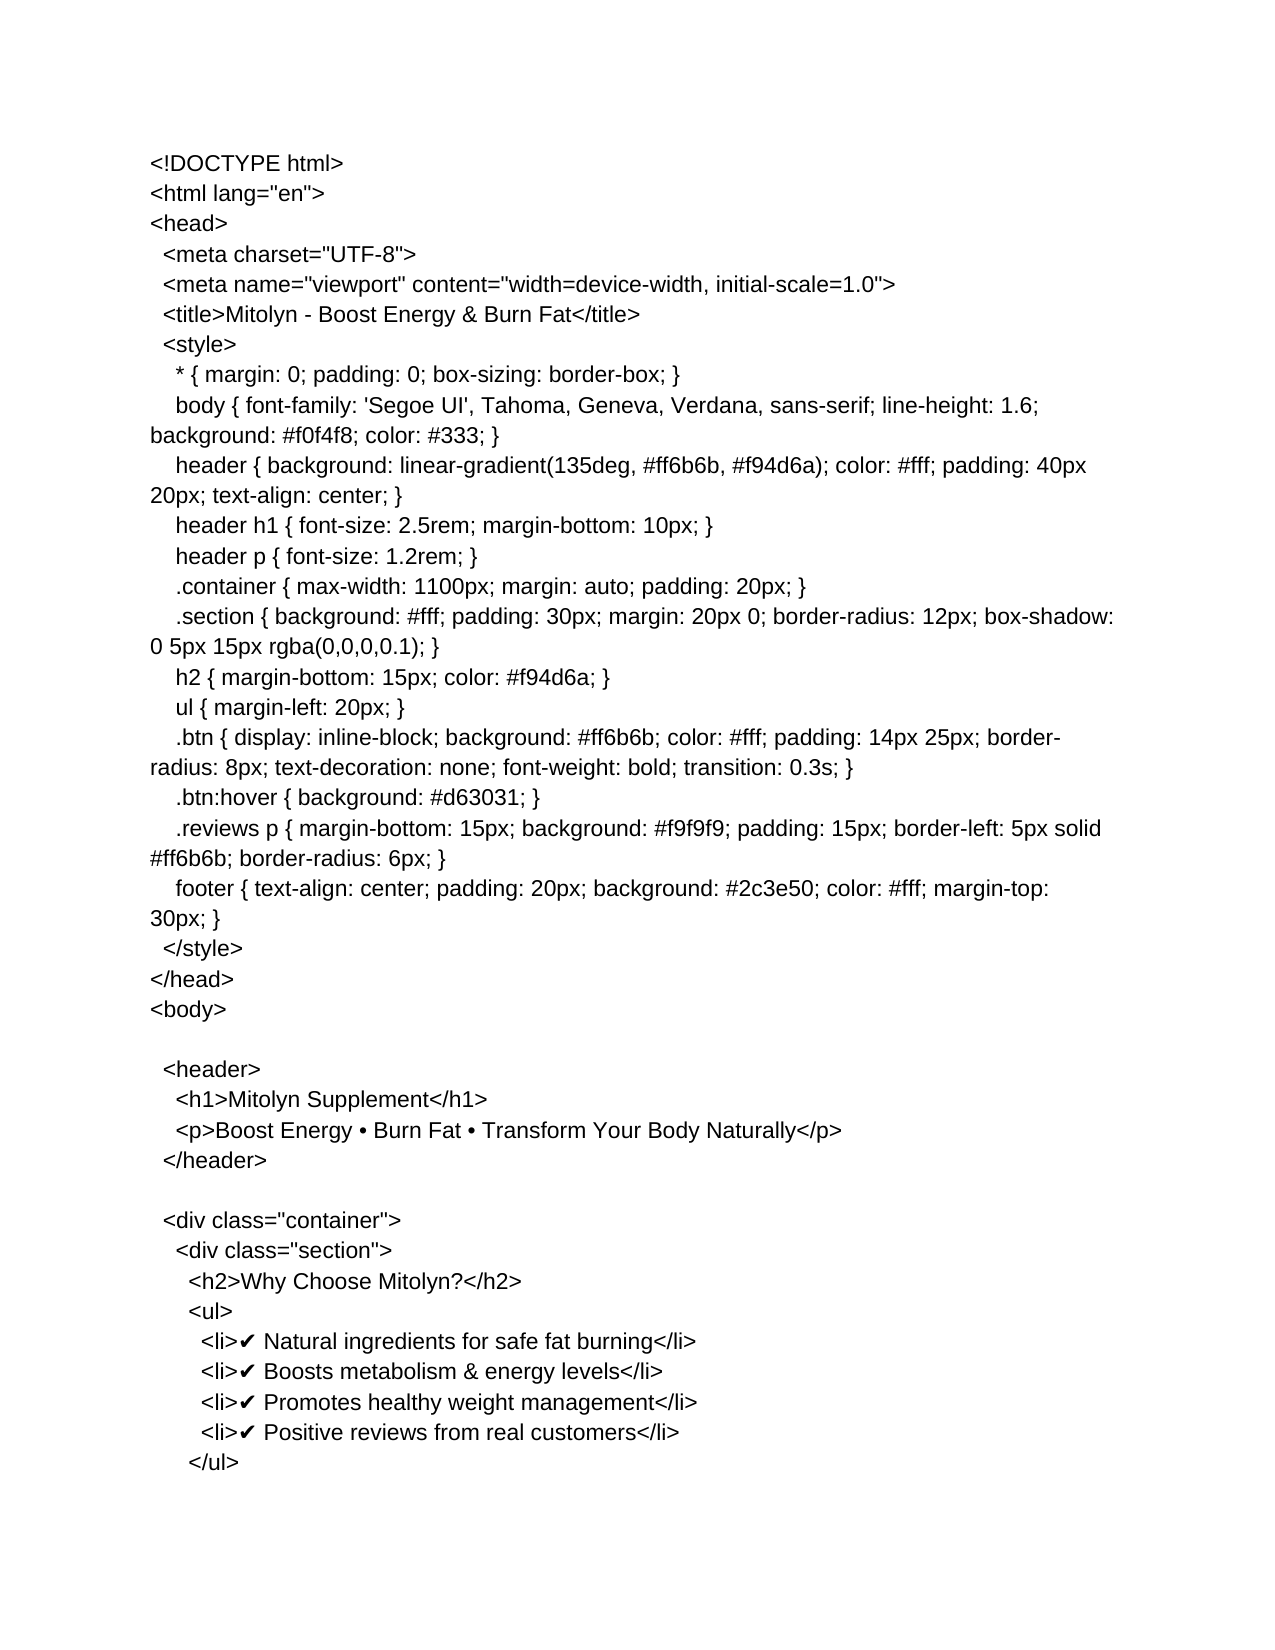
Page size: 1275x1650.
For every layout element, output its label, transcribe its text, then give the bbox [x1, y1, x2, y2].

text <div class="container"> [150, 1207, 1125, 1234]
text <li>✔ Boosts metabolism & energy levels</li> [150, 1358, 1125, 1385]
text </ul> [150, 1449, 1125, 1475]
text <p>Boost Energy • Burn Fat • Transform Your Body Naturally</p> [150, 1117, 1125, 1143]
text <li>✔ Natural ingredients for safe fat burning</li> [150, 1328, 1125, 1354]
text <title>Mitolyn - Boost Energy & Burn Fat</title> [150, 301, 1125, 327]
text <style> [150, 331, 1125, 358]
text header { background: linear-gradient(135deg, #ff6b6b, #f94d6a); color: #fff; padding: 40px 20px; text-align: center; } [150, 452, 1125, 509]
text body { font-family: 'Segoe UI', Tahoma, Geneva, Verdana, sans-serif; line-height: 1.6; background: #f0f4f8; color: #333; } [150, 392, 1125, 448]
text <body> [150, 996, 1125, 1022]
text .btn { display: inline-block; background: #ff6b6b; color: #fff; padding: 14px 25px; border-radius: 8px; text-decoration: none; font-weight: bold; transition: 0.3s; } [150, 724, 1125, 781]
text <div class="section"> [150, 1237, 1125, 1264]
text ul { margin-left: 20px; } [150, 694, 1125, 720]
text <html lang="en"> [150, 180, 1125, 207]
text .reviews p { margin-bottom: 15px; background: #f9f9f9; padding: 15px; border-left: 5px solid #ff6b6b; border-radius: 6px; } [150, 814, 1125, 871]
text header h1 { font-size: 2.5rem; margin-bottom: 10px; } [150, 512, 1125, 539]
text </head> [150, 966, 1125, 992]
text <li>✔ Positive reviews from real customers</li> [150, 1419, 1125, 1445]
text <li>✔ Promotes healthy weight management</li> [150, 1388, 1125, 1415]
text <head> [150, 210, 1125, 237]
text .section { background: #fff; padding: 30px; margin: 20px 0; border-radius: 12px; box-shadow: 0 5px 15px rgba(0,0,0,0.1); } [150, 603, 1125, 660]
text footer { text-align: center; padding: 20px; background: #2c3e50; color: #fff; margin-top: 30px; } [150, 875, 1125, 932]
text <meta charset="UTF-8"> [150, 241, 1125, 267]
text .container { max-width: 1100px; margin: auto; padding: 20px; } [150, 573, 1125, 599]
text <h2>Why Choose Mitolyn?</h2> [150, 1268, 1125, 1294]
text * { margin: 0; padding: 0; box-sizing: border-box; } [150, 361, 1125, 388]
text header p { font-size: 1.2rem; } [150, 543, 1125, 569]
text <h1>Mitolyn Supplement</h1> [150, 1086, 1125, 1113]
text <ul> [150, 1298, 1125, 1324]
text </style> [150, 935, 1125, 962]
text h2 { margin-bottom: 15px; color: #f94d6a; } [150, 663, 1125, 690]
text <meta name="viewport" content="width=device-width, initial-scale=1.0"> [150, 271, 1125, 297]
text </header> [150, 1147, 1125, 1173]
text <!DOCTYPE html> [150, 150, 1125, 176]
text .btn:hover { background: #d63031; } [150, 784, 1125, 811]
text <header> [150, 1056, 1125, 1083]
